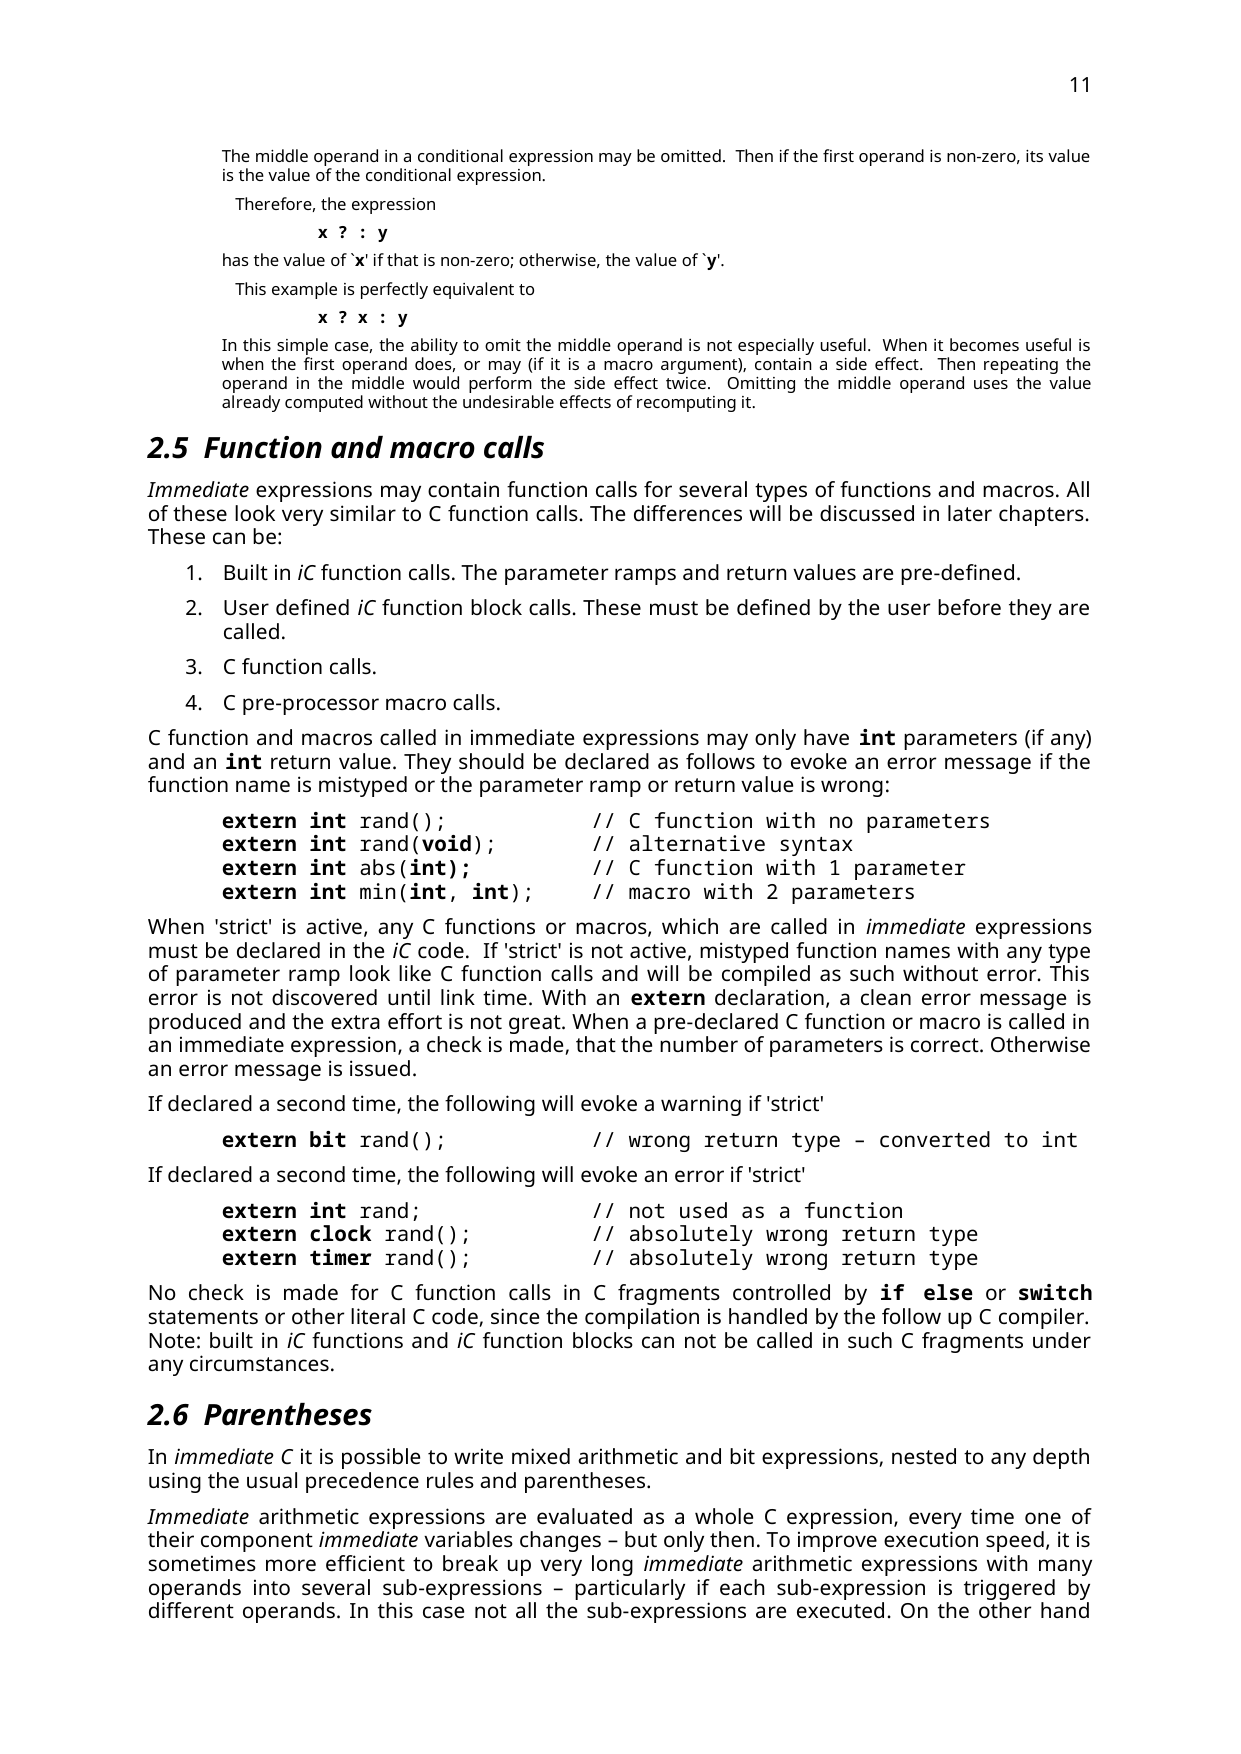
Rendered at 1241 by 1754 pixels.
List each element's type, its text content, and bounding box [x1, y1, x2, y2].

text x ? x : y [268, 308, 1092, 327]
text Immediate expressions may contain function calls for several types of functions and macros. All of these look very similar to C function calls. The differences will be discussed in later chapters. These can be: [148, 479, 1092, 549]
list C function calls. [185, 656, 1092, 679]
text Immediate arithmetic expressions are evaluated as a whole C expression, every time one of their component immediate variables changes – but only then. To improve execution speed, it is sometimes more efficient to break up very long immediate arithmetic expressions with many operands into several sub-expressions – particularly if each sub-expression is triggered by different operands. In this case not all the sub-expressions are executed. On the other hand [148, 1505, 1092, 1623]
text x ? : y [268, 223, 1092, 242]
text If declared a second time, the following will evoke an error if 'strict' [148, 1164, 1092, 1187]
text This example is perfectly equivalent to [222, 280, 1092, 299]
text When 'strict' is active, any C functions or macros, which are called in immediate expressions must be declared in the iC code. If 'strict' is not active, mistyped function names with any type of parameter ramp look like C function calls and will be compiled as such without error. This error is not discovered until link time. With an extern declaration, a clean error message is produced and the extra effort is not great. When a pre-declared C function or macro is called in an immediate expression, a check is made, that the number of parameters is correct. Otherwise an error message is issued. [148, 916, 1092, 1081]
text extern bit rand(); // wrong return type – converted to int [148, 1128, 1092, 1152]
text In this simple case, the ability to omit the middle operand is not especially useful. When it becomes useful is when the first operand does, or may (if it is a macro argument), contain a side effect. Then repeating the operand in the middle would perform the side effect twice. Omitting the middle operand uses the value already computed without the undesirable effects of recomputing it. [222, 337, 1092, 412]
list C pre-processor macro calls. [185, 691, 1092, 715]
text The middle operand in a conditional expression may be omitted. Then if the first operand is non-zero, its value is the value of the conditional expression. [222, 148, 1092, 185]
text extern int rand; // not used as a function extern clock rand(); // absolutely wrong return type extern timer rand(); // absolutely wrong return type [148, 1199, 1092, 1270]
text C function and macros called in immediate expressions may only have int parameters (if any) and an int return value. They should be declared as follows to evoke an error message if the function name is mistyped or the parameter ramp or return value is wrong: [148, 727, 1092, 798]
text In immediate C it is possible to write mixed arithmetic and bit expressions, nested to any depth using the usual precedence rules and parentheses. [148, 1446, 1092, 1493]
list Built in iC function calls. The parameter ramps and return values are pre-defined. [185, 561, 1092, 585]
text No check is made for C function calls in C fragments controlled by if else or switch statements or other literal C code, since the compilation is handled by the follow up C compiler. Note: built in iC functions and iC function blocks can not be called in such C fragments under any circumstances. [148, 1282, 1092, 1377]
subtitle Parentheses [148, 1394, 1092, 1434]
subtitle Function and macro calls [148, 427, 1092, 467]
text If declared a second time, the following will evoke a warning if 'strict' [148, 1093, 1092, 1117]
text Therefore, the expression [222, 195, 1092, 214]
text has the value of `x' if that is non-zero; otherwise, the value of `y'. [222, 252, 1092, 270]
text extern int rand(); // C function with no parameters extern int rand(void); // alternative syntax extern int abs(int); // C function with 1 parameter extern int min(int, int); // macro with 2 parameters [148, 809, 1092, 904]
list User defined iC function block calls. These must be defined by the user before they are called. [185, 597, 1092, 644]
